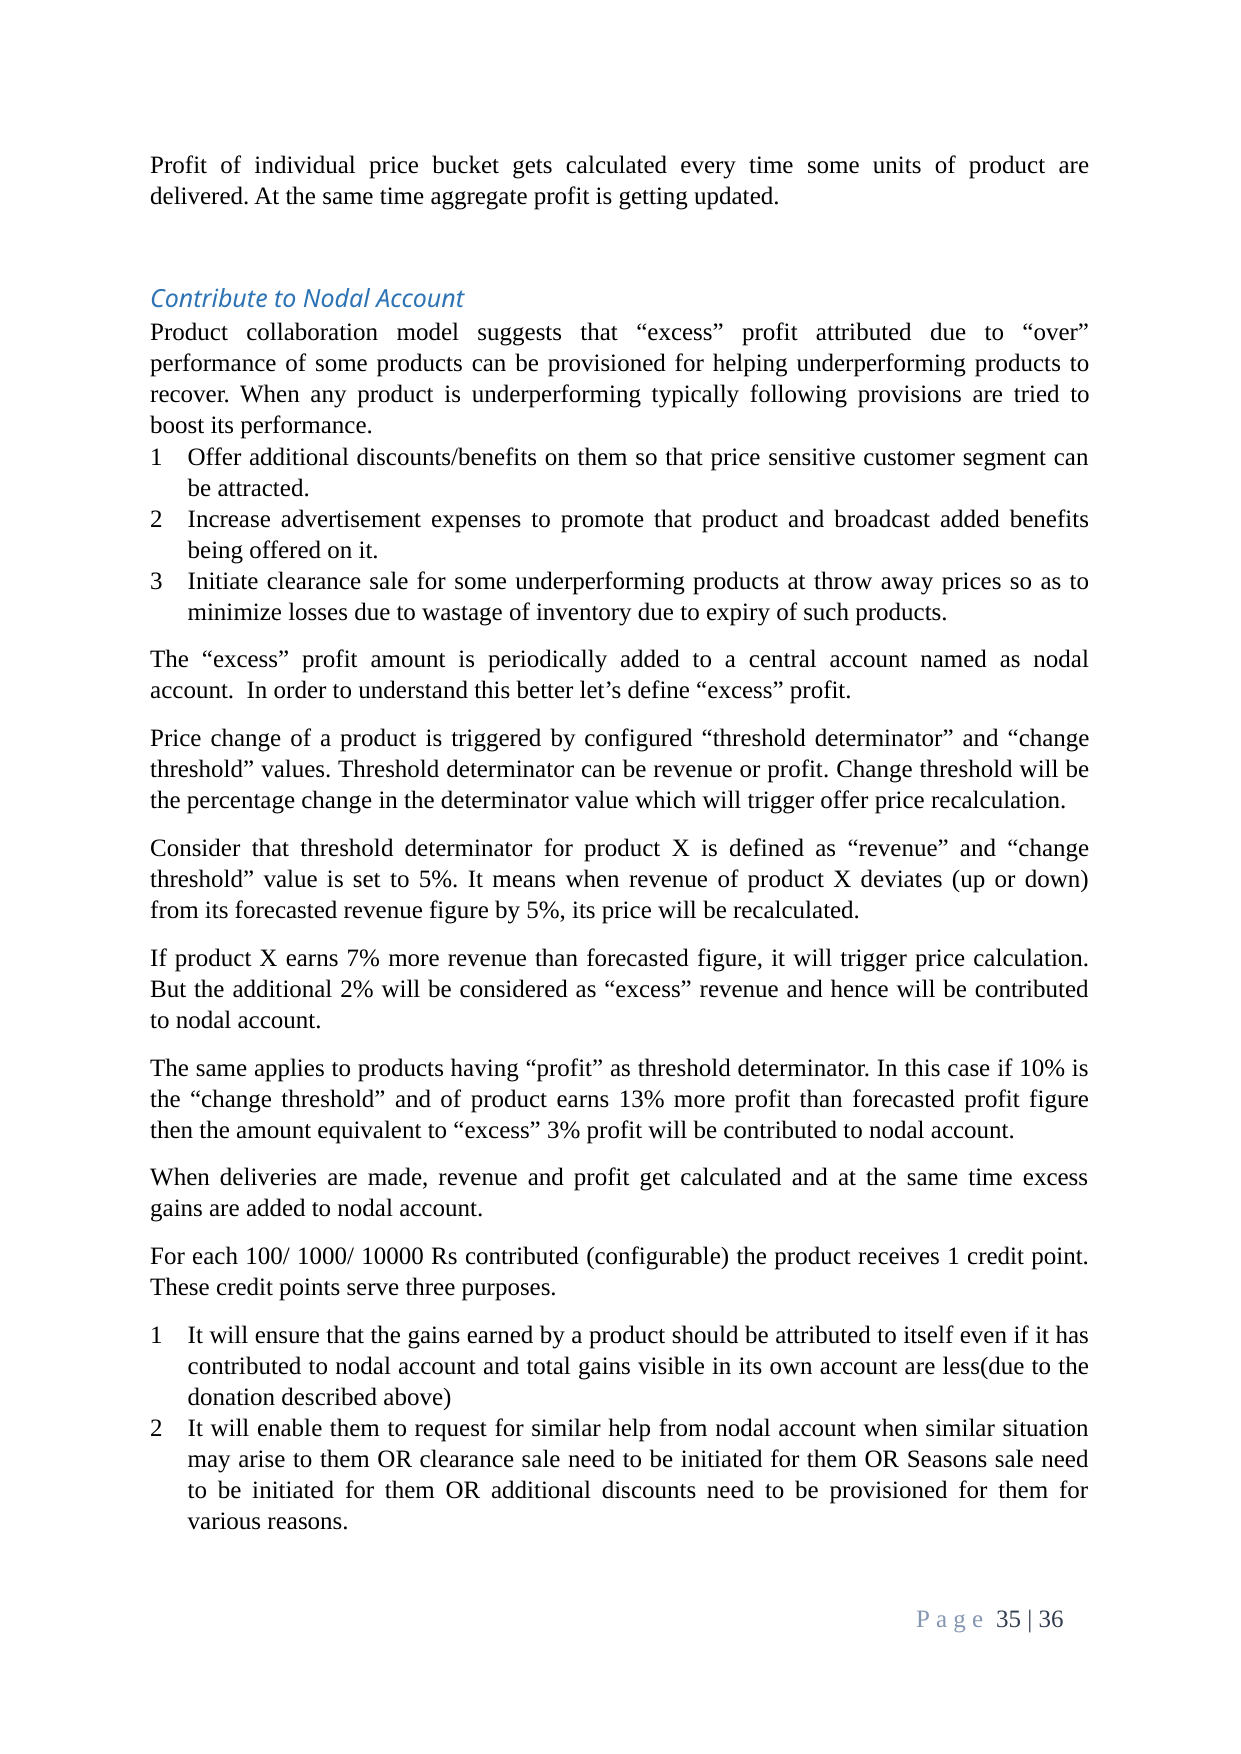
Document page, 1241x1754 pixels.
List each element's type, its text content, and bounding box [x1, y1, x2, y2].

list It will enable them to request for similar help from nodal account when similar situation may arise to them OR clearance sale need to be initiated for them OR Seasons sale need to be initiated for them OR additional discounts need to be provisioned for them for various reasons. [150, 1413, 1090, 1535]
subtitle Contribute to Nodal Account [150, 281, 1090, 315]
list Increase advertisement expenses to promote that product and broadcast added benefits being offered on it. [150, 504, 1090, 563]
list Product collaboration model suggests that “excess” profit attributed due to “over” performance of some products can be provisioned for helping underperforming products to recover. When any product is underperforming typically following provisions are tried to boost its performance. [150, 317, 1090, 439]
text For each 100/ 1000/ 10000 Rs contributed (configurable) the product receives 1 credit point. These credit points serve three purposes. [150, 1241, 1090, 1301]
text If product X earns 7% more revenue than forecasted figure, it will trigger price calculation. But the additional 2% will be considered as “excess” revenue and hence will be contributed to nodal account. [150, 943, 1090, 1034]
text Profit of individual price bucket gets calculated every time some units of product are delivered. At the same time aggregate profit is getting updated. [150, 150, 1090, 210]
list It will ensure that the gains earned by a product should be attributed to itself even if it has contributed to nodal account and total gains visible in its own account are less(due to the donation described above) [150, 1320, 1090, 1411]
list Initiate clearance sale for some underperforming products at throw away prices so as to minimize losses due to wastage of inventory due to expiry of such products. [150, 566, 1090, 626]
text The “excess” profit amount is periodically added to a central account named as nodal account. In order to understand this better let’s define “excess” profit. [150, 644, 1090, 704]
text Consider that threshold determinator for product X is defined as “revenue” and “change threshold” value is set to 5%. It means when revenue of product X deviates (up or down) from its forecasted revenue figure by 5%, its price will be recalculated. [150, 833, 1090, 924]
text The same applies to products having “profit” as threshold determinator. In this case if 10% is the “change threshold” and of product earns 13% more profit than forecasted profit figure then the amount equivalent to “excess” 3% profit will be contributed to nodal account. [150, 1053, 1090, 1143]
list Offer additional discounts/benefits on them so that price sensitive customer segment can be attracted. [150, 442, 1090, 501]
text Price change of a product is triggered by configured “threshold determinator” and “change threshold” values. Threshold determinator can be revenue or profit. Change threshold will be the percentage change in the determinator value which will trigger offer price recalculation. [150, 723, 1090, 814]
text When deliveries are made, revenue and profit get calculated and at the same time excess gains are added to nodal account. [150, 1162, 1090, 1222]
